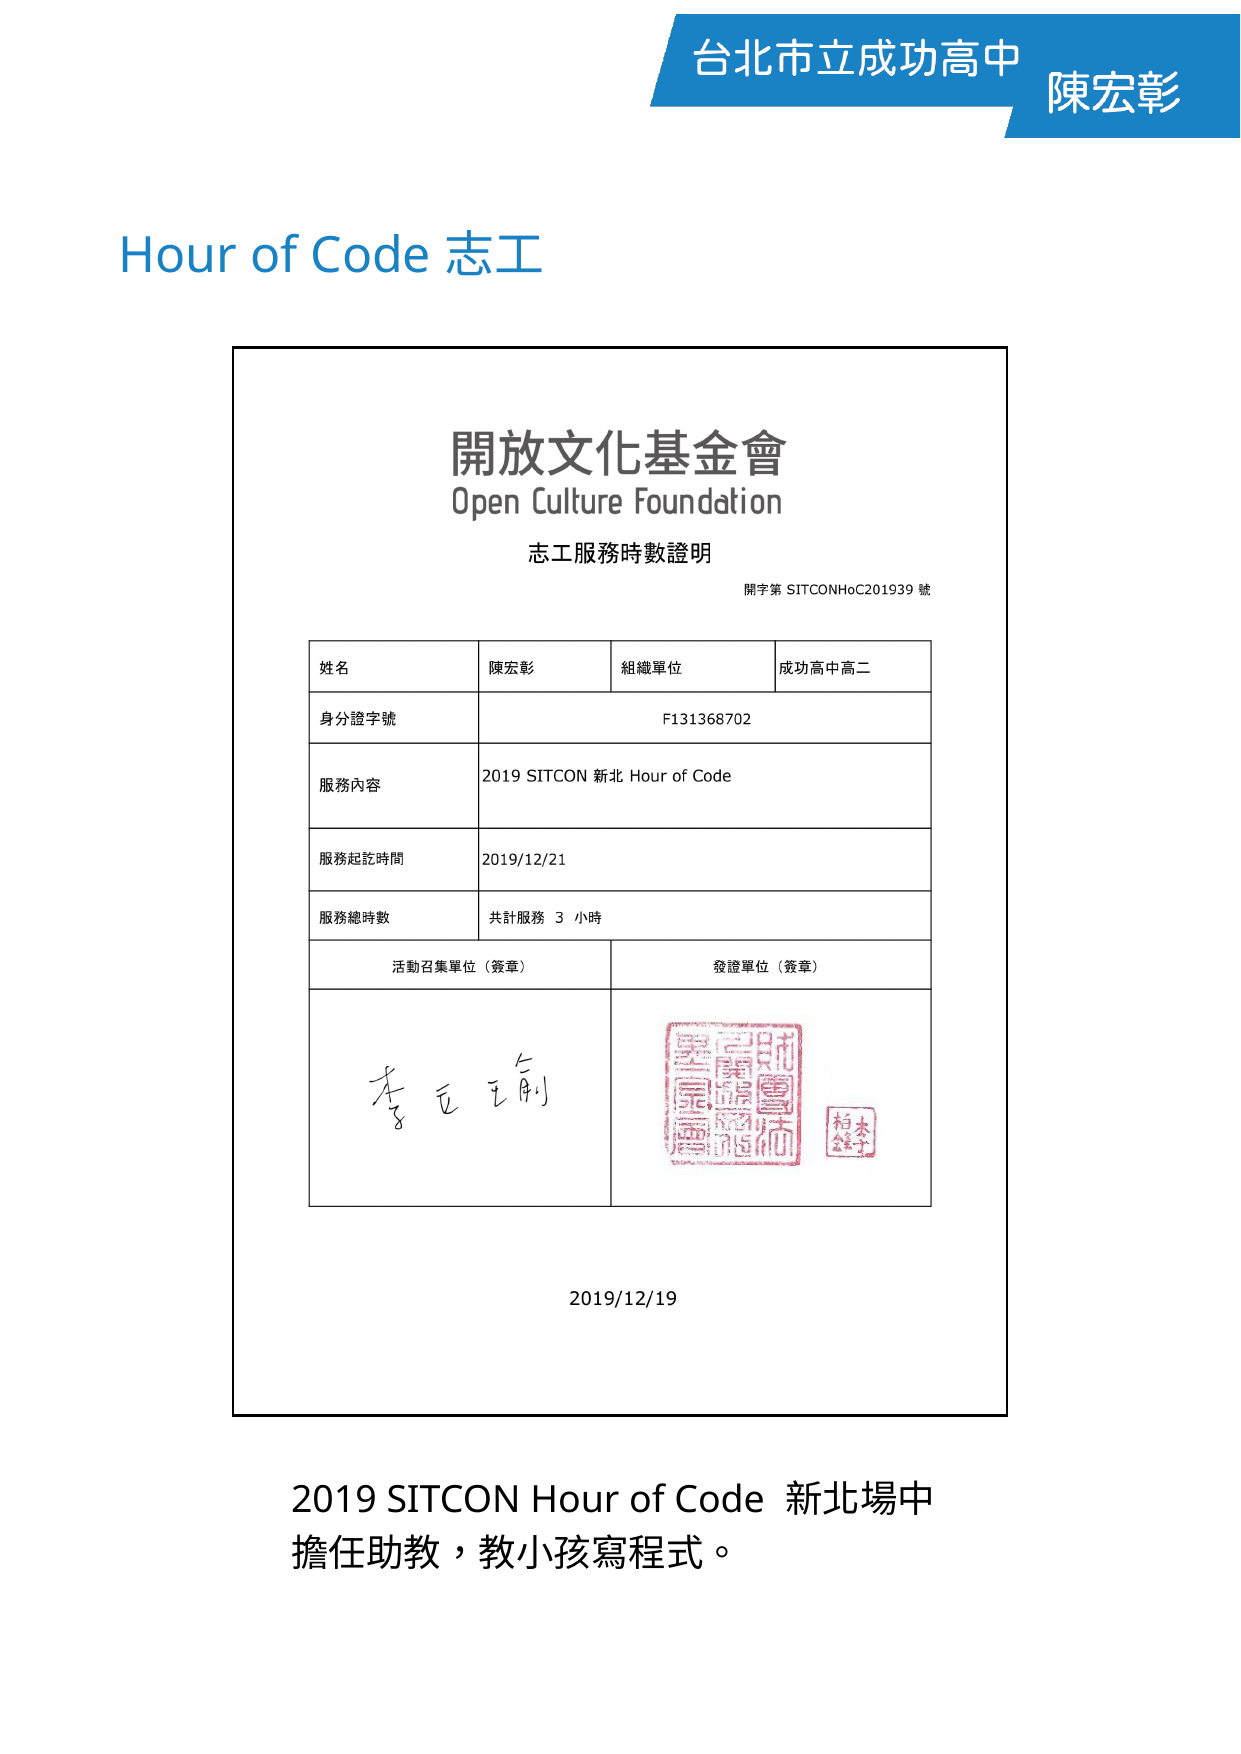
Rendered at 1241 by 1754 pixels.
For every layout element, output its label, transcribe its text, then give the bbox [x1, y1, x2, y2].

picture [236, 351, 1004, 1412]
subtitle Hour of Code 志工 [118, 214, 1122, 287]
picture [0, 0, 1241, 152]
